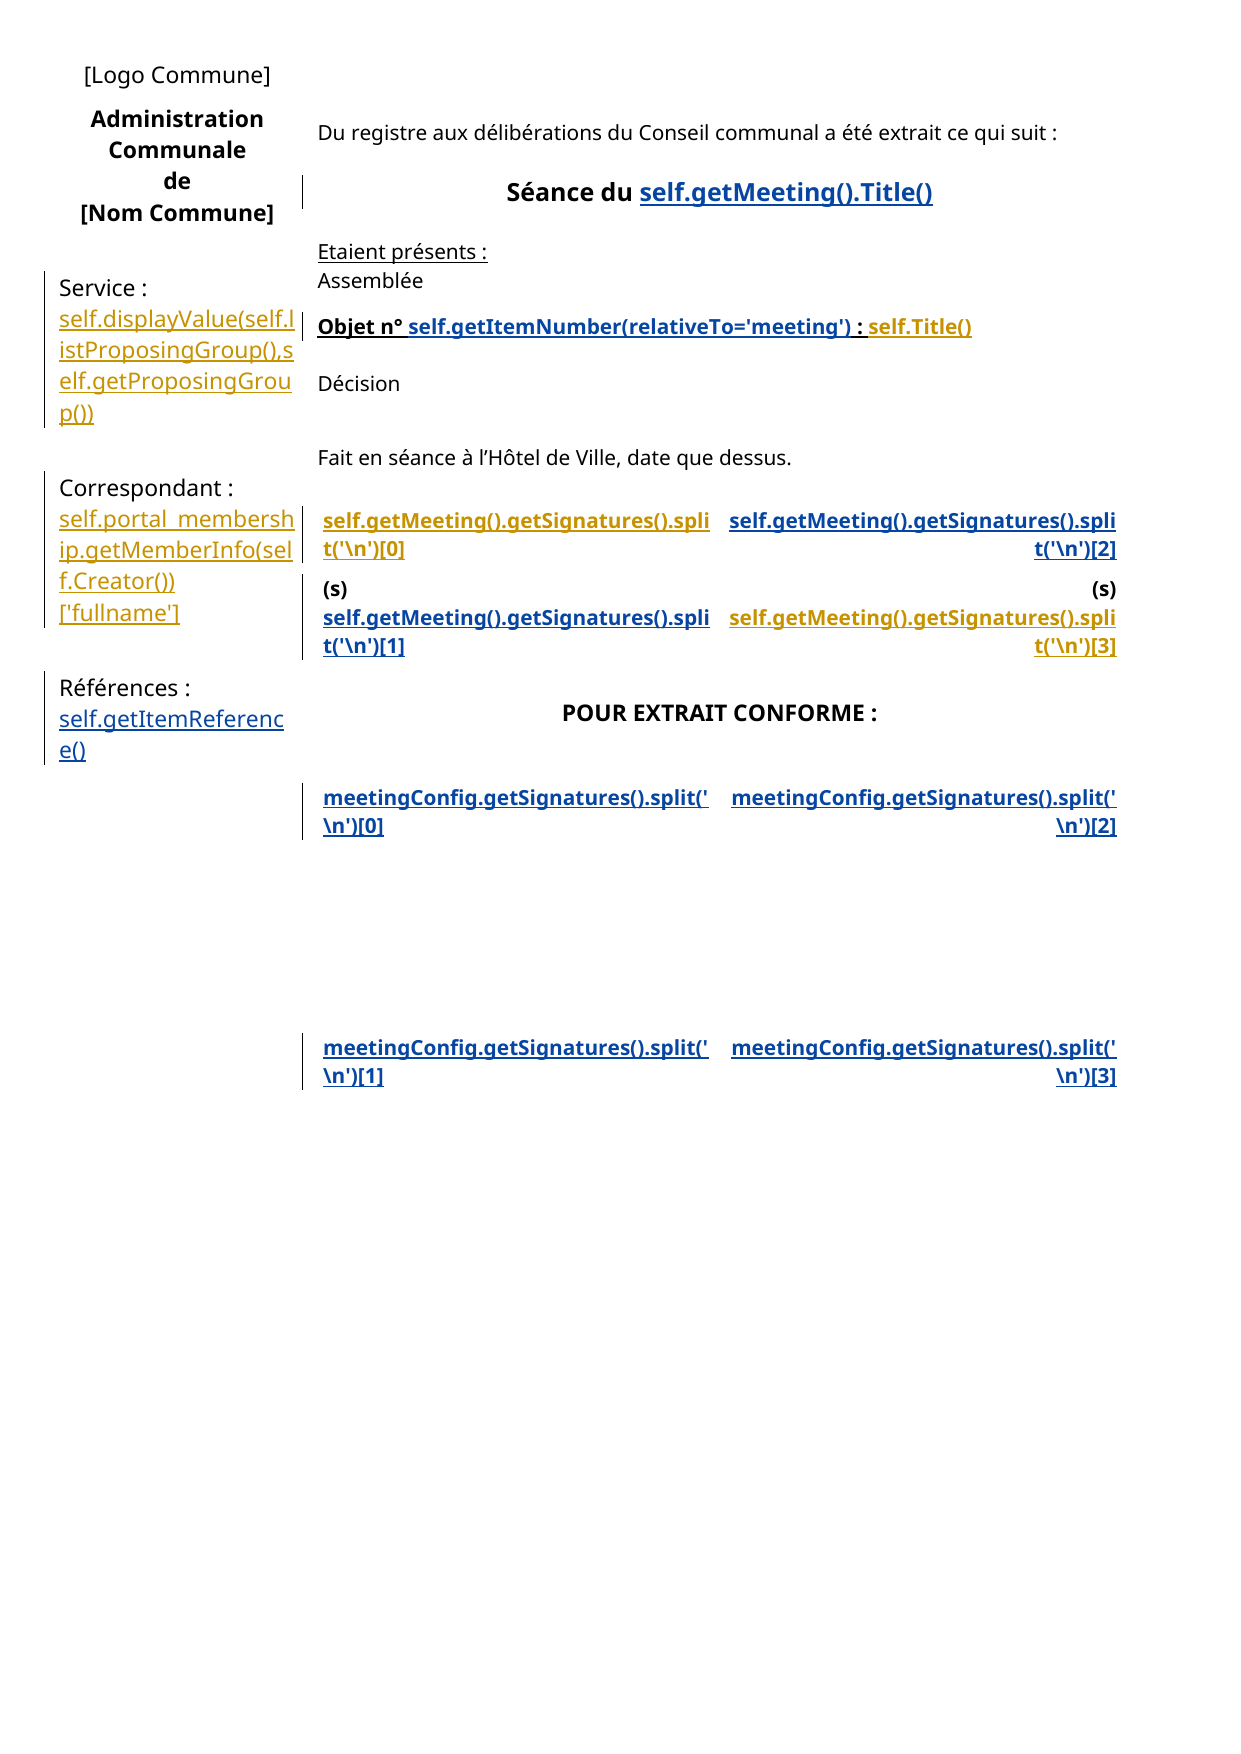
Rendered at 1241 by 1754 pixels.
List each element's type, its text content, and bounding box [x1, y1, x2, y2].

text Séance du self.getMeeting().Title() [317, 175, 1122, 209]
table_header meetingConfig.getSignatures().split('\n')[0] [317, 777, 719, 845]
table_header self.getMeeting().getSignatures().split('\n')[0] [317, 500, 719, 569]
table_cell [720, 845, 1122, 1027]
text Du registre aux délibérations du Conseil communal a été extrait ce qui suit : [317, 118, 1122, 175]
text Etaient présents : [317, 209, 1122, 266]
text Décision [317, 369, 1122, 397]
table_cell [317, 845, 719, 1027]
text Objet n° self.getItemNumber(relativeTo='meeting') : self.Title() [317, 312, 1122, 341]
table_cell (s) self.getMeeting().getSignatures().split('\n')[3] [720, 569, 1122, 666]
text Service : self.displayValue(self.l [59, 240, 295, 329]
text istProposingGroup(),self.getProposingGroup()) [59, 331, 295, 428]
table_header meetingConfig.getSignatures().split('\n')[2] [720, 777, 1122, 845]
table_cell (s) self.getMeeting().getSignatures().split('\n')[1] [317, 569, 719, 666]
text ip.getMemberInfo(self.Creator())['fullname'] [59, 531, 295, 628]
text [Logo Commune] [59, 59, 295, 90]
table_header self.getMeeting().getSignatures().split('\n')[2] [720, 500, 1122, 569]
text Administration Communale de [Nom Commune] [59, 103, 295, 228]
text Références : self.getItemReference() [59, 640, 295, 765]
text Fait en séance à l’Hôtel de Ville, date que dessus. [317, 443, 1122, 500]
text Assemblée [317, 266, 1122, 294]
text Correspondant : self.portal_membersh [59, 440, 295, 529]
table_cell meetingConfig.getSignatures().split('\n')[1] [317, 1028, 719, 1096]
text POUR EXTRAIT CONFORME : [317, 666, 1122, 759]
table_cell meetingConfig.getSignatures().split('\n')[3] [720, 1028, 1122, 1096]
